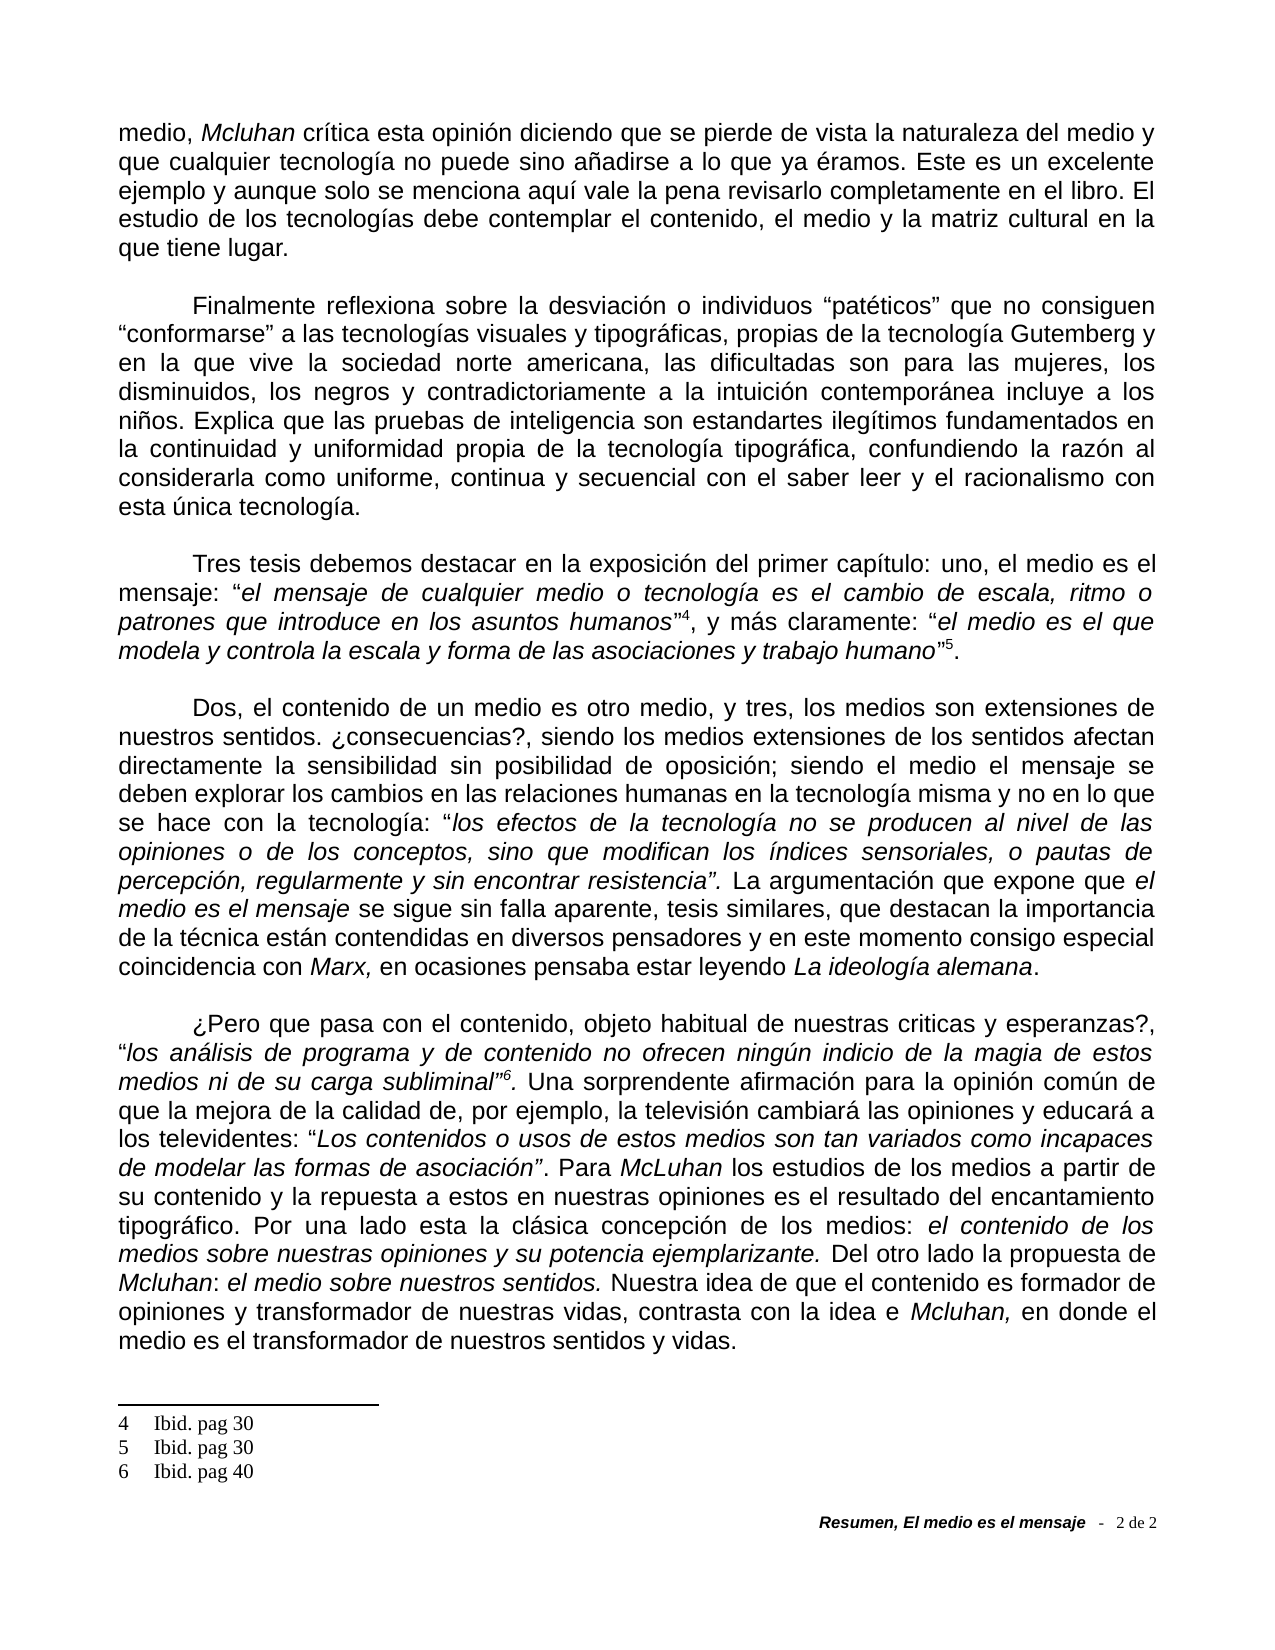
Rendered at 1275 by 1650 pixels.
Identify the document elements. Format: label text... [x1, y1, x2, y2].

text Dos, el contenido de un medio es otro medio, y tres, los medios son extensiones de nuestros sentidos. ¿consecuencias?, siendo los medios extensiones de los sentidos afectan directamente la sensibilidad sin posibilidad de oposición; siendo el medio el mensaje se deben explorar los cambios en las relaciones humanas en la tecnología misma y no en lo que se hace con la tecnología: “los efectos de la tecnología no se producen al nivel de las opiniones o de los conceptos, sino que modifican los índices sensoriales, o pautas de percepción, regularmente y sin encontrar resistencia”. La argumentación que expone que el medio es el mensaje se sigue sin falla aparente, tesis similares, que destacan la importancia de la técnica están contendidas en diversos pensadores y en este momento consigo especial coincidencia con Marx, en ocasiones pensaba estar leyendo La ideología alemana. [118, 693, 1157, 981]
text Tres tesis debemos destacar en la exposición del primer capítulo: uno, el medio es el mensaje: “el mensaje de cualquier medio o tecnología es el cambio de escala, ritmo o patrones que introduce en los asuntos humanos”, y más claramente: “el medio es el que modela y controla la escala y forma de las asociaciones y trabajo humano”. [118, 549, 1157, 664]
text Ibid. pag 30 [118, 1435, 1157, 1459]
text Finalmente reflexiona sobre la desviación o individuos “patéticos” que no consiguen “conformarse” a las tecnologías visuales y tipográficas, propias de la tecnología Gutemberg y en la que vive la sociedad norte americana, las dificultadas son para las mujeres, los disminuidos, los negros y contradictoriamente a la intuición contemporánea incluye a los niños. Explica que las pruebas de inteligencia son estandartes ilegítimos fundamentados en la continuidad y uniformidad propia de la tecnología tipográfica, confundiendo la razón al considerarla como uniforme, continua y secuencial con el saber leer y el racionalismo con esta única tecnología. [118, 291, 1157, 521]
text Ibid. pag 30 [118, 1411, 1157, 1435]
text ¿Pero que pasa con el contenido, objeto habitual de nuestras criticas y esperanzas?, “los análisis de programa y de contenido no ofrecen ningún indicio de la magia de estos medios ni de su carga subliminal”. Una sorprendente afirmación para la opinión común de que la mejora de la calidad de, por ejemplo, la televisión cambiará las opiniones y educará a los televidentes: “Los contenidos o usos de estos medios son tan variados como incapaces de modelar las formas de asociación”. Para McLuhan los estudios de los medios a partir de su contenido y la repuesta a estos en nuestras opiniones es el resultado del encantamiento tipográfico. Por una lado esta la clásica concepción de los medios: el contenido de los medios sobre nuestras opiniones y su potencia ejemplarizante. Del otro lado la propuesta de Mcluhan: el medio sobre nuestros sentidos. Nuestra idea de que el contenido es formador de opiniones y transformador de nuestras vidas, contrasta con la idea e Mcluhan, en donde el medio es el transformador de nuestros sentidos y vidas. [118, 1009, 1157, 1354]
text medio, Mcluhan crítica esta opinión diciendo que se pierde de vista la naturaleza del medio y que cualquier tecnología no puede sino añadirse a lo que ya éramos. Este es un excelente ejemplo y aunque solo se menciona aquí vale la pena revisarlo completamente en el libro. El estudio de los tecnologías debe contemplar el contenido, el medio y la matriz cultural en la que tiene lugar. [118, 118, 1157, 262]
text Ibid. pag 40 [118, 1459, 1157, 1483]
